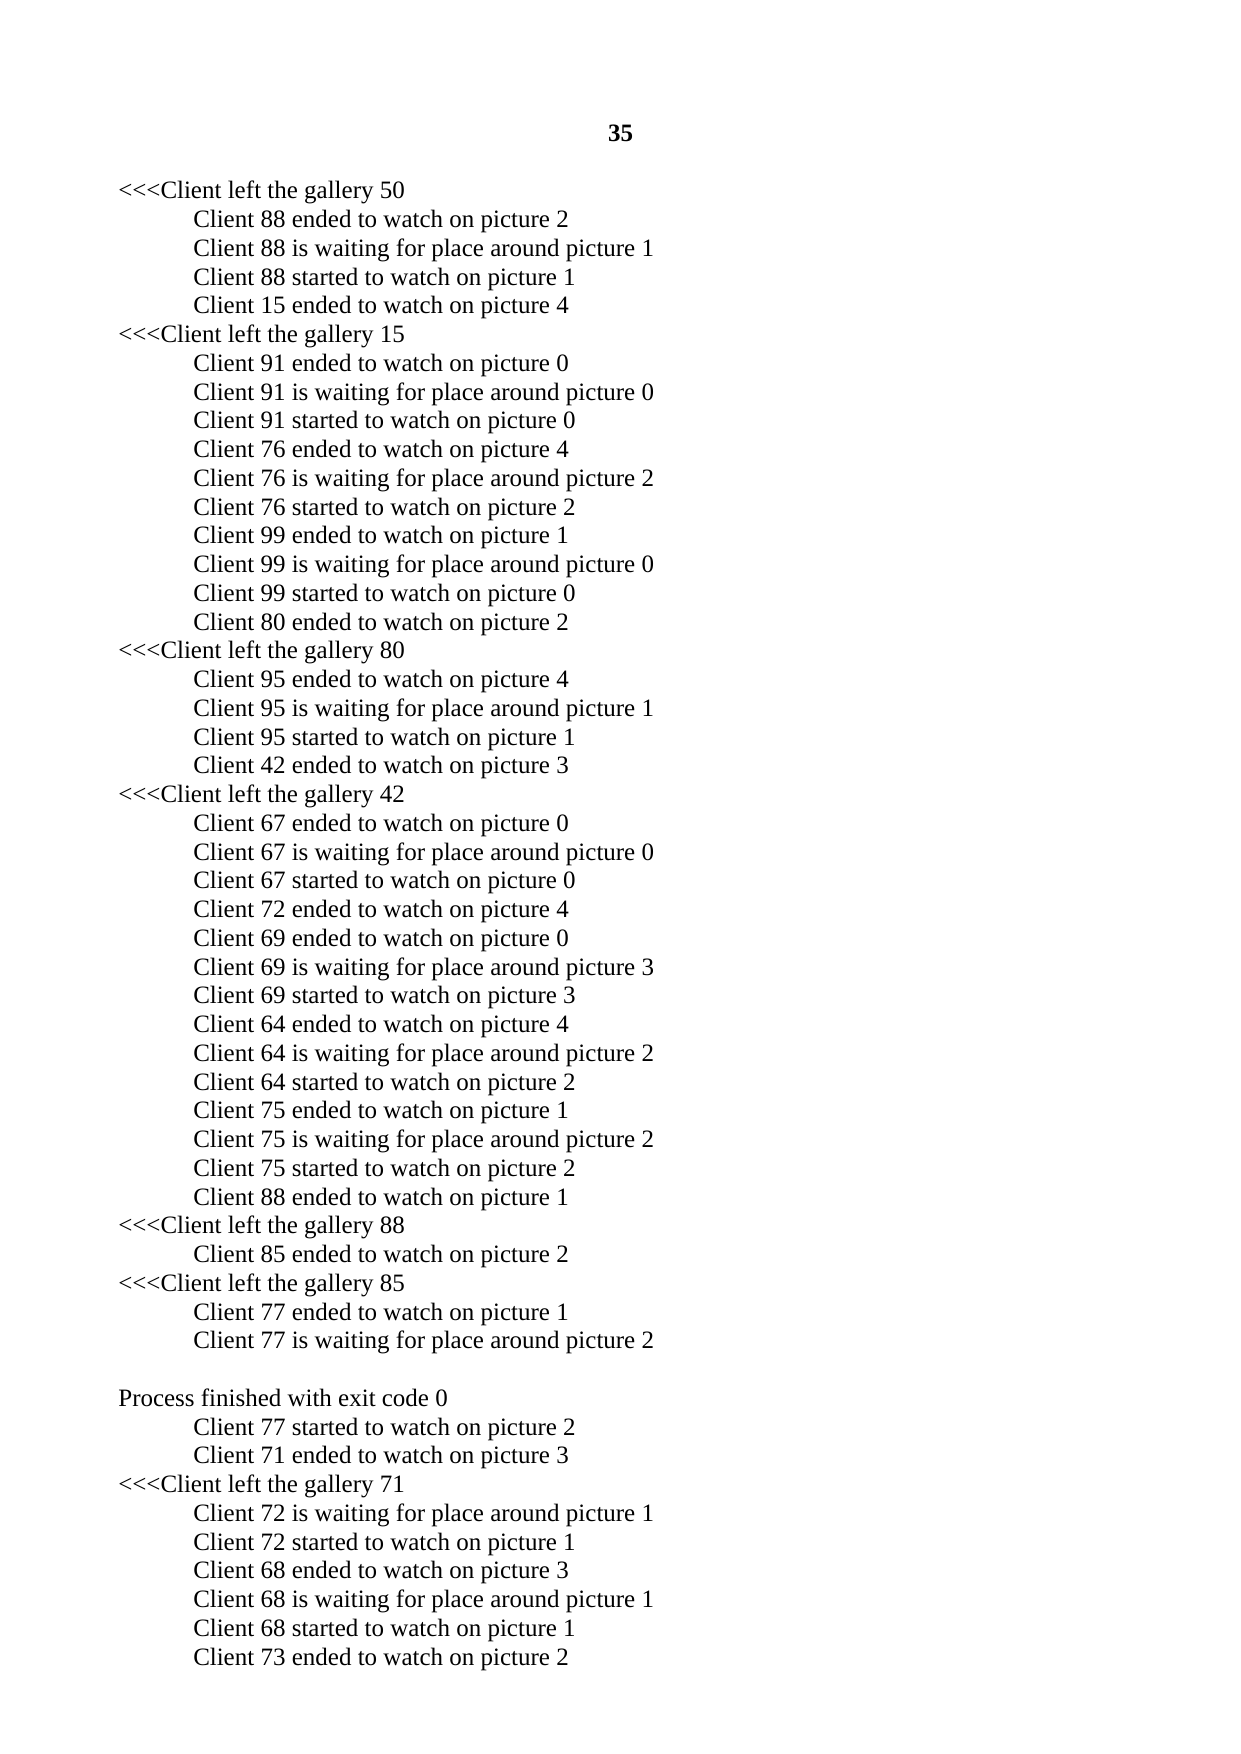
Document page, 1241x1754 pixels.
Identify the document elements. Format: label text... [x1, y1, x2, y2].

text Client 88 ended to watch on picture 2 [118, 204, 1122, 233]
text Client 72 is waiting for place around picture 1 [118, 1498, 1122, 1527]
text Client 67 started to watch on picture 0 [118, 866, 1122, 894]
text Client 76 ended to watch on picture 4 [118, 434, 1122, 463]
text Client 91 ended to watch on picture 0 [118, 348, 1122, 377]
text Client 72 ended to watch on picture 4 [118, 894, 1122, 923]
text Client 68 is waiting for place around picture 1 [118, 1584, 1122, 1613]
text Client 88 started to watch on picture 1 [118, 262, 1122, 291]
text Client 69 ended to watch on picture 0 [118, 923, 1122, 952]
text Client 77 ended to watch on picture 1 [118, 1297, 1122, 1326]
text <<<Client left the gallery 71 [118, 1469, 1122, 1498]
text Client 71 ended to watch on picture 3 [118, 1441, 1122, 1469]
text Client 42 ended to watch on picture 3 [118, 751, 1122, 779]
text <<<Client left the gallery 85 [118, 1268, 1122, 1297]
text Client 88 is waiting for place around picture 1 [118, 233, 1122, 262]
text Client 72 started to watch on picture 1 [118, 1527, 1122, 1556]
text Client 68 started to watch on picture 1 [118, 1613, 1122, 1642]
text Client 91 started to watch on picture 0 [118, 406, 1122, 434]
text Client 69 is waiting for place around picture 3 [118, 952, 1122, 981]
text Client 95 ended to watch on picture 4 [118, 664, 1122, 693]
text Client 99 is waiting for place around picture 0 [118, 549, 1122, 578]
text Client 15 ended to watch on picture 4 [118, 291, 1122, 319]
text Client 68 ended to watch on picture 3 [118, 1556, 1122, 1584]
text Client 77 started to watch on picture 2 [118, 1412, 1122, 1441]
text <<<Client left the gallery 88 [118, 1211, 1122, 1239]
text Client 64 is waiting for place around picture 2 [118, 1038, 1122, 1067]
text Client 67 is waiting for place around picture 0 [118, 837, 1122, 866]
text Client 80 ended to watch on picture 2 [118, 607, 1122, 636]
text Client 76 started to watch on picture 2 [118, 492, 1122, 521]
text Client 76 is waiting for place around picture 2 [118, 463, 1122, 492]
text Client 69 started to watch on picture 3 [118, 981, 1122, 1009]
text Client 99 started to watch on picture 0 [118, 578, 1122, 607]
text Client 67 ended to watch on picture 0 [118, 808, 1122, 837]
text Client 75 ended to watch on picture 1 [118, 1096, 1122, 1124]
text Client 77 is waiting for place around picture 2 [118, 1326, 1122, 1354]
text Client 91 is waiting for place around picture 0 [118, 377, 1122, 406]
text <<<Client left the gallery 50 [118, 176, 1122, 204]
text Client 88 ended to watch on picture 1 [118, 1182, 1122, 1211]
text Client 99 ended to watch on picture 1 [118, 521, 1122, 549]
text <<<Client left the gallery 15 [118, 319, 1122, 348]
text Client 95 is waiting for place around picture 1 [118, 693, 1122, 722]
text <<<Client left the gallery 80 [118, 636, 1122, 664]
text Client 73 ended to watch on picture 2 [118, 1642, 1122, 1671]
text Client 64 started to watch on picture 2 [118, 1067, 1122, 1096]
text Client 85 ended to watch on picture 2 [118, 1239, 1122, 1268]
text Client 75 started to watch on picture 2 [118, 1153, 1122, 1182]
text Client 95 started to watch on picture 1 [118, 722, 1122, 751]
text Client 64 ended to watch on picture 4 [118, 1009, 1122, 1038]
text Process finished with exit code 0 [118, 1383, 1122, 1412]
text <<<Client left the gallery 42 [118, 779, 1122, 808]
text Client 75 is waiting for place around picture 2 [118, 1124, 1122, 1153]
